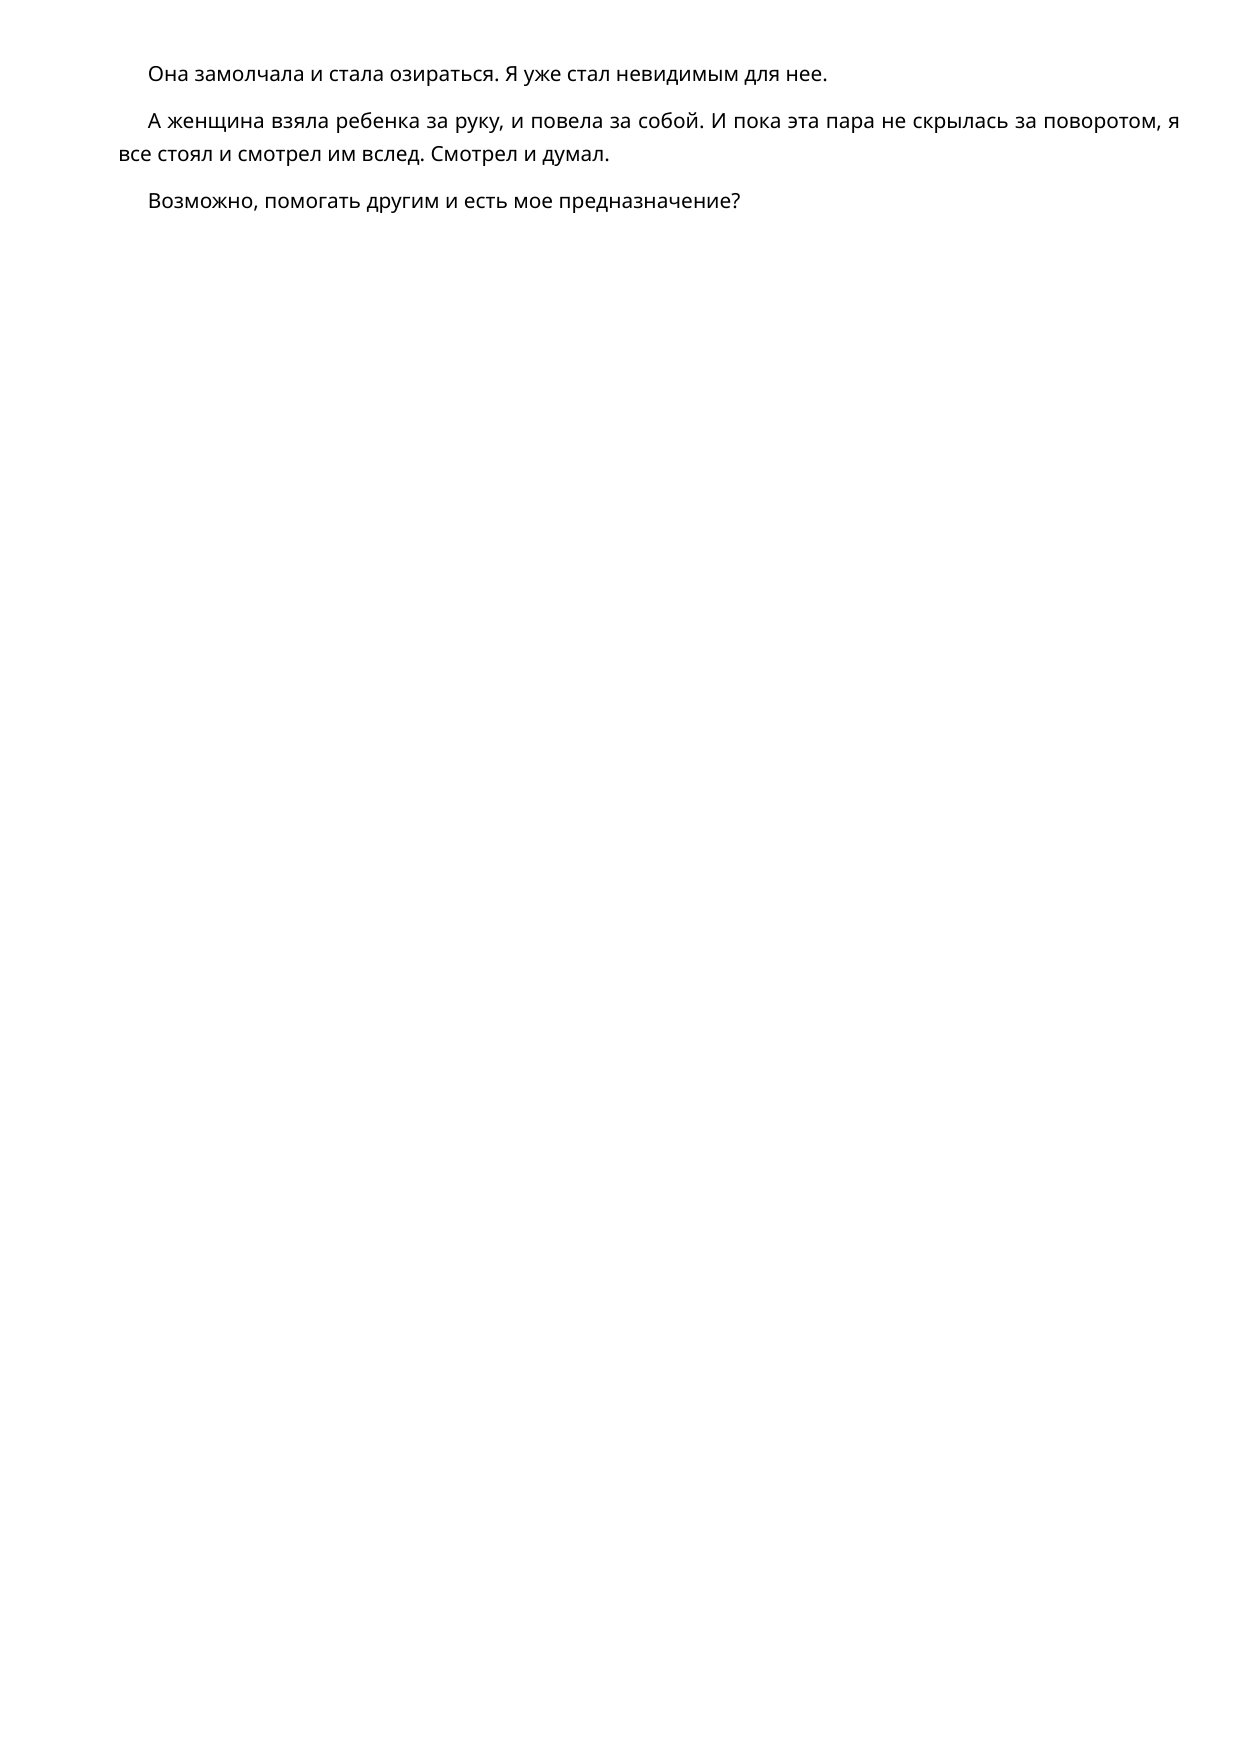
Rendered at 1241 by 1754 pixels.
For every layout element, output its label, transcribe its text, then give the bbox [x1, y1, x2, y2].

text А женщина взяла ребенка за руку, и повела за собой. И пока эта пара не скрылась за поворотом, я все стоял и смотрел им вслед. Смотрел и думал. [118, 106, 1181, 167]
text Возможно, помогать другим и есть мое предназначение? [118, 186, 1181, 214]
text Она замолчала и стала озираться. Я уже стал невидимым для нее. [118, 59, 1181, 87]
